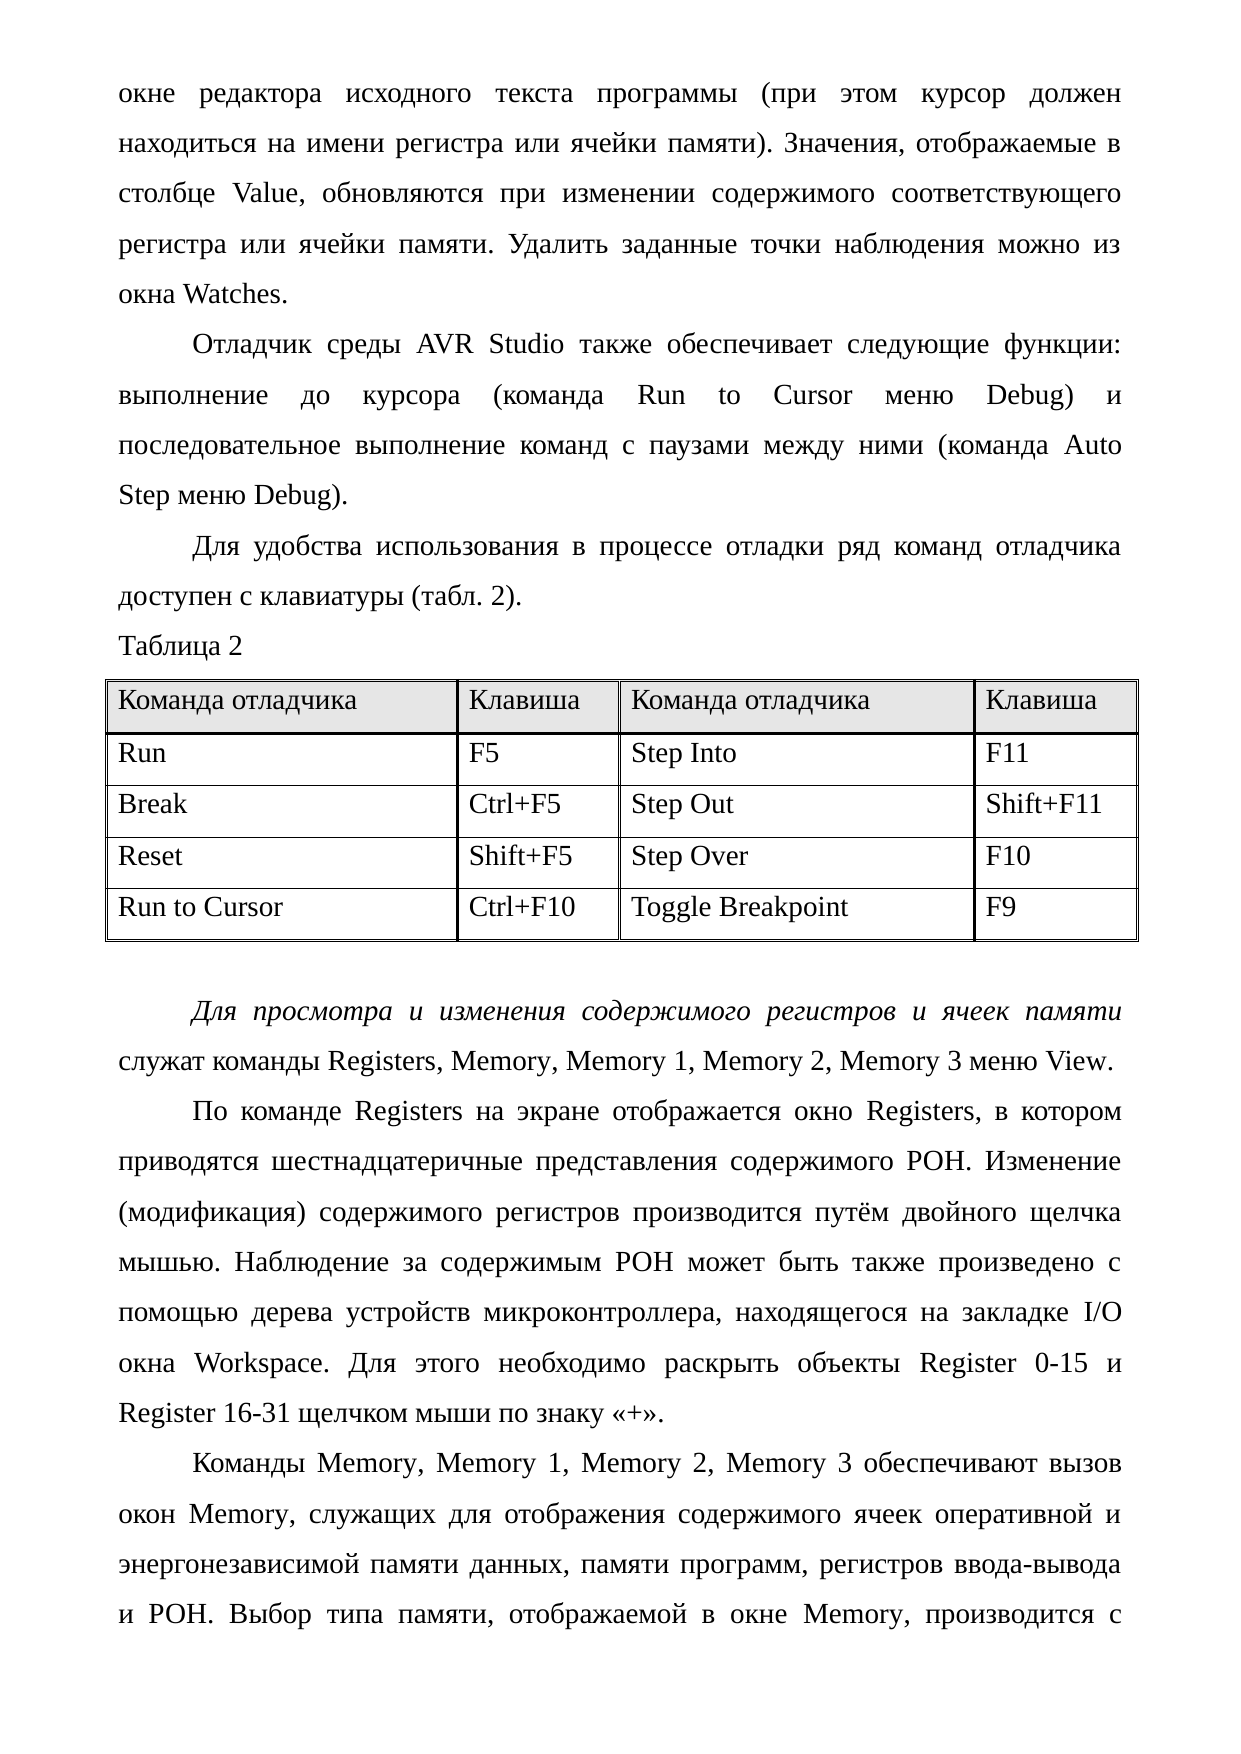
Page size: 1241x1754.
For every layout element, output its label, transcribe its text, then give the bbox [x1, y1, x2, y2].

table_header Команда отладчика [108, 682, 456, 732]
table_cell F9 [976, 889, 1136, 939]
table_cell Run to Cursor [108, 889, 456, 939]
text Отладчик среды AVR Studio также обеспечивает следующие функции: выполнение до курсора (команда Run to Cursor меню Debug) и последовательное выполнение команд с паузами между ними (команда Auto Step меню Debug). [118, 327, 1122, 511]
text Команды Memory, Memory 1, Memory 2, Memory 3 обеспечивают вызов окон Memory, служащих для отображения содержимого ячеек оперативной и энергонезависимой памяти данных, памяти программ, регистров ввода-вывода и РОН. Выбор типа памяти, отображаемой в окне Memory, производится с [118, 1445, 1122, 1630]
table_cell Toggle Breakpoint [621, 889, 973, 939]
table_cell Step Over [621, 838, 973, 888]
table_cell Shift+F11 [976, 786, 1136, 837]
text окне редактора исходного текста программы (при этом курсор должен находиться на имени регистра или ячейки памяти). Значения, отображаемые в столбце Value, обновляются при изменении содержимого соответствующего регистра или ячейки памяти. Удалить заданные точки наблюдения можно из окна Watches. [118, 75, 1122, 310]
table_cell Reset [108, 838, 456, 888]
table_cell F5 [459, 735, 618, 785]
table_header Команда отладчика [621, 682, 973, 732]
text По команде Registers на экране отображается окно Registers, в котором приводятся шестнадцатеричные представления содержимого РОН. Изменение (модификация) содержимого регистров производится путём двойного щелчка мышью. Наблюдение за содержимым РОН может быть также произведено с помощью дерева устройств микроконтроллера, находящегося на закладке I/O окна Workspace. Для этого необходимо раскрыть объекты Register 0-15 и Register 16-31 щелчком мыши по знаку «+». [118, 1093, 1122, 1429]
table_cell Step Into [621, 735, 973, 785]
table_cell Step Out [621, 786, 973, 837]
text Таблица 2 [118, 628, 1122, 662]
table_cell Break [108, 786, 456, 837]
table_cell Ctrl+F5 [459, 786, 618, 837]
table_cell F10 [976, 838, 1136, 888]
table_cell Ctrl+F10 [459, 889, 618, 939]
table_header Клавиша [976, 682, 1136, 732]
table_cell Shift+F5 [459, 838, 618, 888]
table_cell F11 [976, 735, 1136, 785]
text Для просмотра и изменения содержимого регистров и ячеек памяти служат команды Registers, Memory, Memory 1, Memory 2, Memory 3 меню View. [118, 993, 1122, 1076]
table_cell Run [108, 735, 456, 785]
text Для удобства использования в процессе отладки ряд команд отладчика доступен с клавиатуры (табл. 2). [118, 528, 1122, 612]
table_header Клавиша [459, 682, 618, 732]
